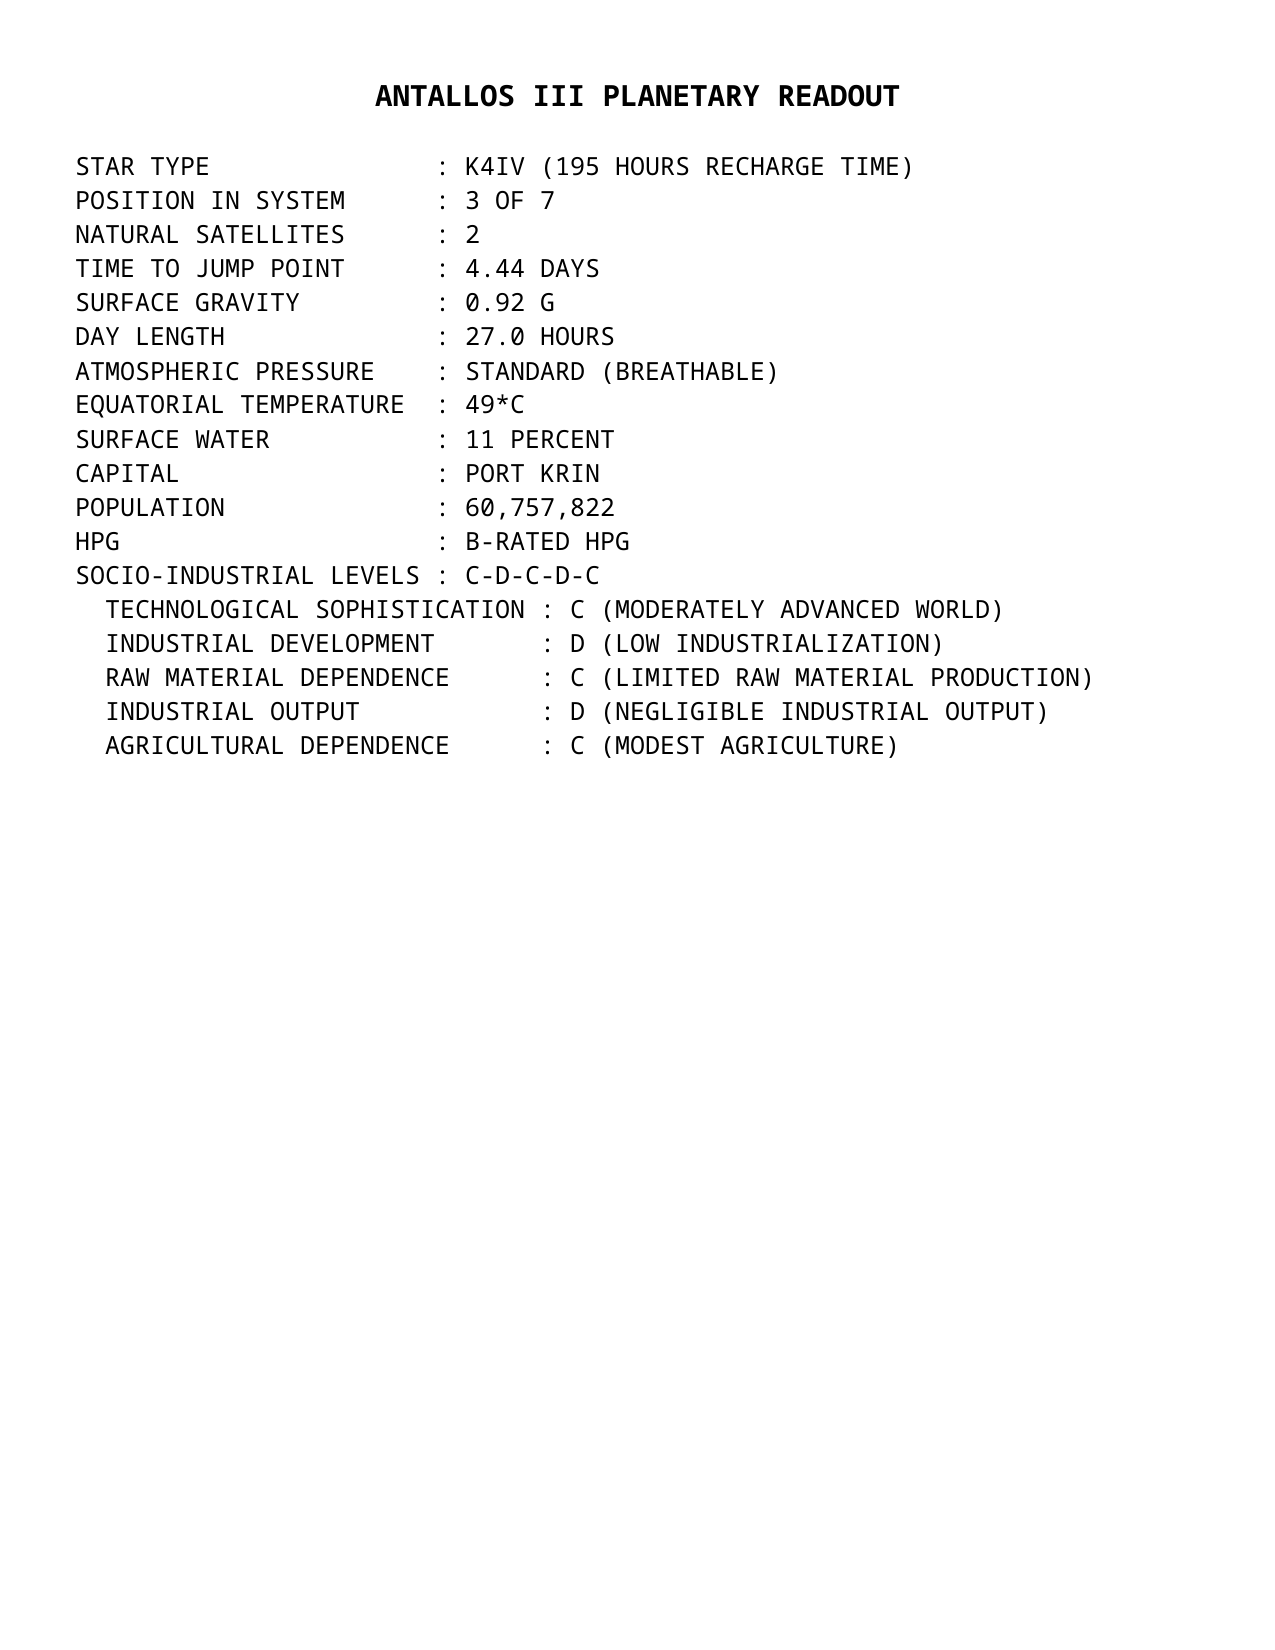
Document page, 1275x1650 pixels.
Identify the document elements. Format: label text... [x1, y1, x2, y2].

text CAPITAL : PORT KRIN [75, 455, 1200, 489]
text SURFACE GRAVITY : 0.92 G [75, 285, 1200, 319]
text INDUSTRIAL DEVELOPMENT : D (LOW INDUSTRIALIZATION) [75, 626, 1200, 660]
text DAY LENGTH : 27.0 HOURS [75, 319, 1200, 353]
subtitle ANTALLOS III PLANETARY READOUT [75, 75, 1200, 115]
text STAR TYPE : K4IV (195 HOURS RECHARGE TIME) POSITION IN SYSTEM : 3 OF 7 [75, 149, 1200, 217]
text POPULATION : 60,757,822 [75, 489, 1200, 523]
text ATMOSPHERIC PRESSURE : STANDARD (BREATHABLE) [75, 353, 1200, 387]
text HPG : B-RATED HPG [75, 523, 1200, 557]
text TECHNOLOGICAL SOPHISTICATION : C (MODERATELY ADVANCED WORLD) [75, 592, 1200, 626]
text INDUSTRIAL OUTPUT : D (NEGLIGIBLE INDUSTRIAL OUTPUT) [75, 694, 1200, 728]
text NATURAL SATELLITES : 2 [75, 217, 1200, 251]
text SOCIO-INDUSTRIAL LEVELS : C-D-C-D-C [75, 557, 1200, 592]
text RAW MATERIAL DEPENDENCE : C (LIMITED RAW MATERIAL PRODUCTION) [75, 660, 1200, 694]
text AGRICULTURAL DEPENDENCE : C (MODEST AGRICULTURE) [75, 728, 1200, 762]
text SURFACE WATER : 11 PERCENT [75, 421, 1200, 455]
text TIME TO JUMP POINT : 4.44 DAYS [75, 251, 1200, 285]
text EQUATORIAL TEMPERATURE : 49*C [75, 387, 1200, 421]
